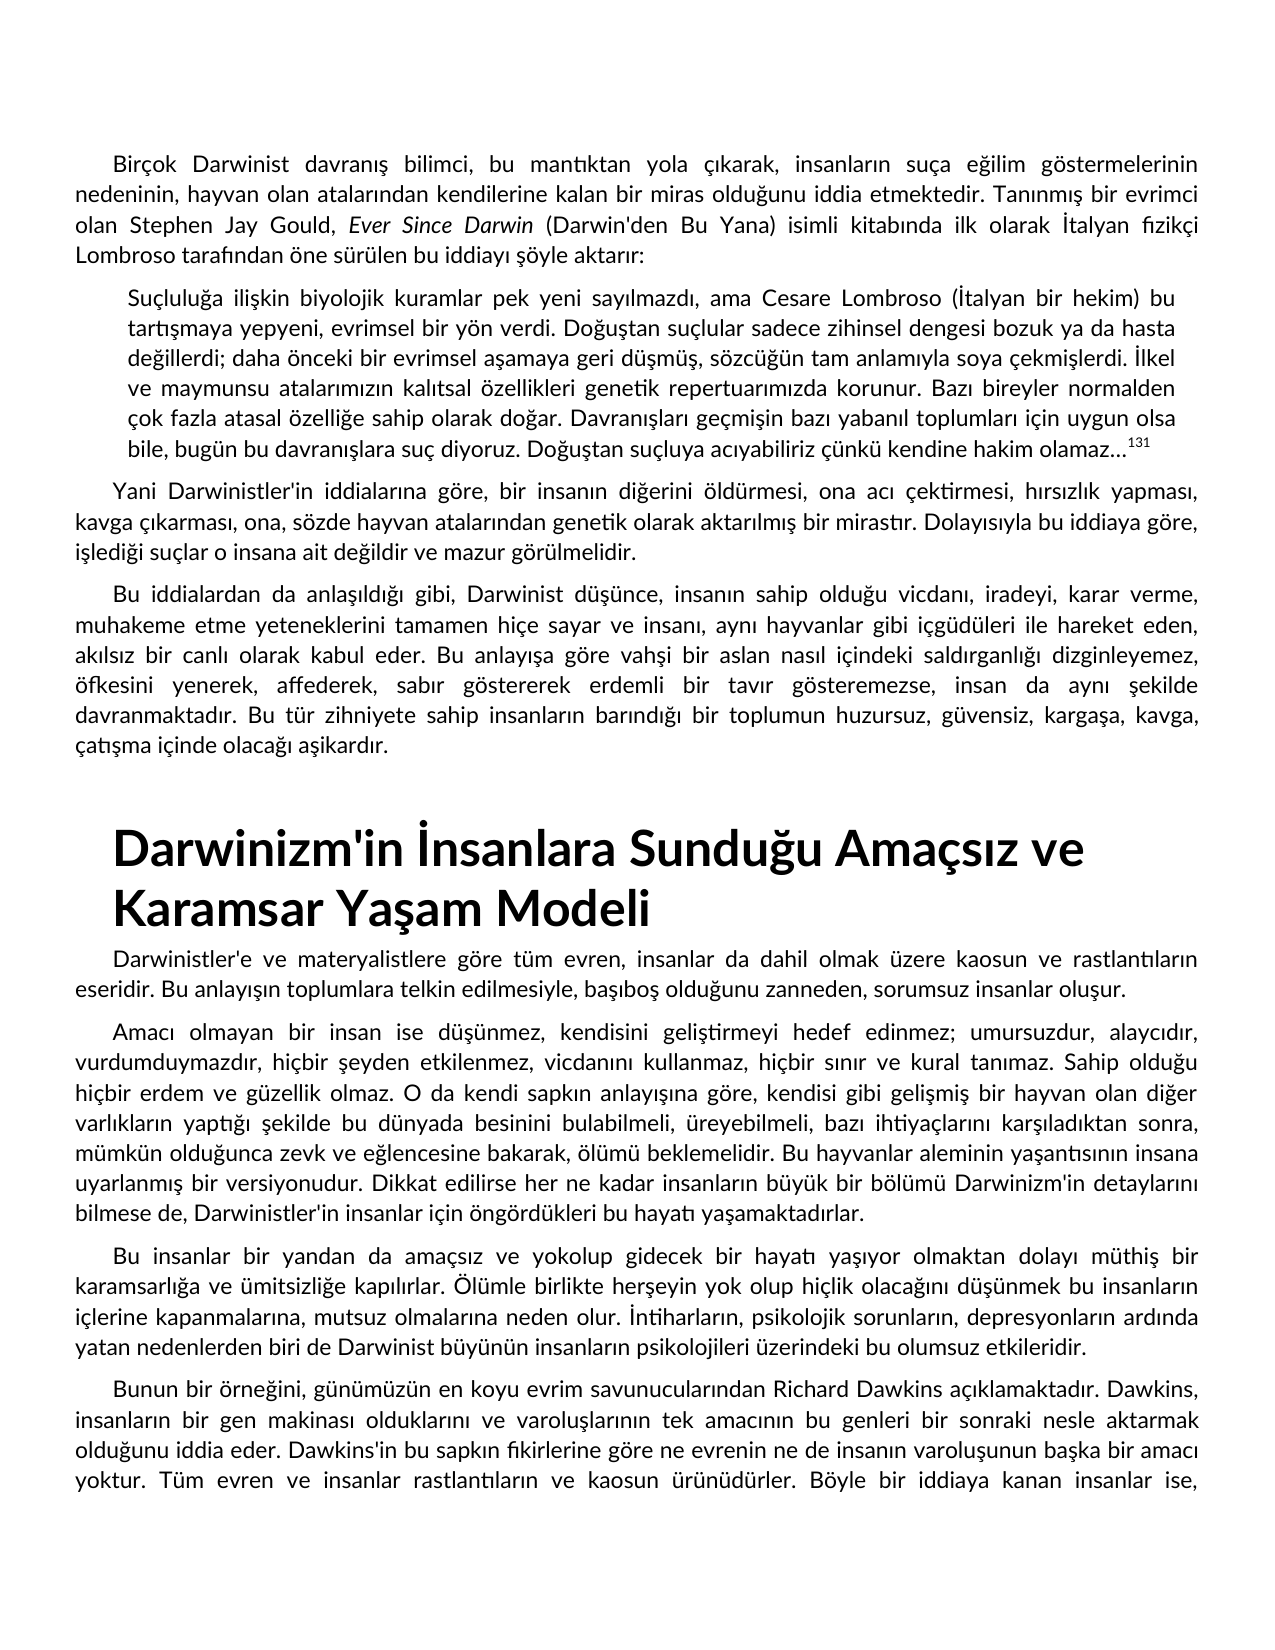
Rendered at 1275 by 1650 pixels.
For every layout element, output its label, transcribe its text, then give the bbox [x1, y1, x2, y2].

text Bunun bir örneğini, günümüzün en koyu evrim savunucularından Richard Dawkins açıklamaktadır. Dawkins, insanların bir gen makinası olduklarını ve varoluşlarının tek amacının bu genleri bir sonraki nesle aktarmak olduğunu iddia eder. Dawkins'in bu sapkın fikirlerine göre ne evrenin ne de insanın varoluşunun başka bir amacı yoktur. Tüm evren ve insanlar rastlantıların ve kaosun ürünüdürler. Böyle bir iddiaya kanan insanlar ise, [75, 1375, 1200, 1493]
text Yani Darwinistler'in iddialarına göre, bir insanın diğerini öldürmesi, ona acı çektirmesi, hırsızlık yapması, kavga çıkarması, ona, sözde hayvan atalarından genetik olarak aktarılmış bir mirastır. Dolayısıyla bu iddiaya göre, işlediği suçlar o insana ait değildir ve mazur görülmelidir. [75, 477, 1200, 565]
text Amacı olmayan bir insan ise düşünmez, kendisini geliştirmeyi hedef edinmez; umursuzdur, alaycıdır, vurdumduymazdır, hiçbir şeyden etkilenmez, vicdanını kullanmaz, hiçbir sınır ve kural tanımaz. Sahip olduğu hiçbir erdem ve güzellik olmaz. O da kendi sapkın anlayışına göre, kendisi gibi gelişmiş bir hayvan olan diğer varlıkların yaptığı şekilde bu dünyada besinini bulabilmeli, üreyebilmeli, bazı ihtiyaçlarını karşıladıktan sonra, mümkün olduğunca zevk ve eğlencesine bakarak, ölümü beklemelidir. Bu hayvanlar aleminin yaşantısının insana uyarlanmış bir versiyonudur. Dikkat edilirse her ne kadar insanların büyük bir bölümü Darwinizm'in detaylarını bilmese de, Darwinistler'in insanlar için öngördükleri bu hayatı yaşamaktadırlar. [75, 1018, 1200, 1227]
text Darwinistler'e ve materyalistlere göre tüm evren, insanlar da dahil olmak üzere kaosun ve rastlantıların eseridir. Bu anlayışın toplumlara telkin edilmesiyle, başıboş olduğunu zanneden, sorumsuz insanlar oluşur. [75, 945, 1200, 1003]
subtitle Darwinizm'in İnsanlara Sunduğu Amaçsız ve Karamsar Yaşam Modeli [112, 817, 1200, 937]
text Suçluluğa ilişkin biyolojik kuramlar pek yeni sayılmazdı, ama Cesare Lombroso (İtalyan bir hekim) bu tartışmaya yepyeni, evrimsel bir yön verdi. Doğuştan suçlular sadece zihinsel dengesi bozuk ya da hasta değillerdi; daha önceki bir evrimsel aşamaya geri düşmüş, sözcüğün tam anlamıyla soya çekmişlerdi. İlkel ve maymunsu atalarımızın kalıtsal özellikleri genetik repertuarımızda korunur. Bazı bireyler normalden çok fazla atasal özelliğe sahip olarak doğar. Davranışları geçmişin bazı yabanıl toplumları için uygun olsa bile, bugün bu davranışlara suç diyoruz. Doğuştan suçluya acıyabiliriz çünkü kendine hakim olamaz…131 [127, 283, 1177, 462]
text Bu insanlar bir yandan da amaçsız ve yokolup gidecek bir hayatı yaşıyor olmaktan dolayı müthiş bir karamsarlığa ve ümitsizliğe kapılırlar. Ölümle birlikte herşeyin yok olup hiçlik olacağını düşünmek bu insanların içlerine kapanmalarına, mutsuz olmalarına neden olur. İntiharların, psikolojik sorunların, depresyonların ardında yatan nedenlerden biri de Darwinist büyünün insanların psikolojileri üzerindeki bu olumsuz etkileridir. [75, 1242, 1200, 1360]
text Birçok Darwinist davranış bilimci, bu mantıktan yola çıkarak, insanların suça eğilim göstermelerinin nedeninin, hayvan olan atalarından kendilerine kalan bir miras olduğunu iddia etmektedir. Tanınmış bir evrimci olan Stephen Jay Gould, Ever Since Darwin (Darwin'den Bu Yana) isimli kitabında ilk olarak İtalyan fizikçi Lombroso tarafından öne sürülen bu iddiayı şöyle aktarır: [75, 150, 1200, 268]
text Bu iddialardan da anlaşıldığı gibi, Darwinist düşünce, insanın sahip olduğu vicdanı, iradeyi, karar verme, muhakeme etme yeteneklerini tamamen hiçe sayar ve insanı, aynı hayvanlar gibi içgüdüleri ile hareket eden, akılsız bir canlı olarak kabul eder. Bu anlayışa göre vahşi bir aslan nasıl içindeki saldırganlığı dizginleyemez, öfkesini yenerek, affederek, sabır göstererek erdemli bir tavır gösteremezse, insan da aynı şekilde davranmaktadır. Bu tür zihniyete sahip insanların barındığı bir toplumun huzursuz, güvensiz, kargaşa, kavga, çatışma içinde olacağı aşikardır. [75, 580, 1200, 759]
